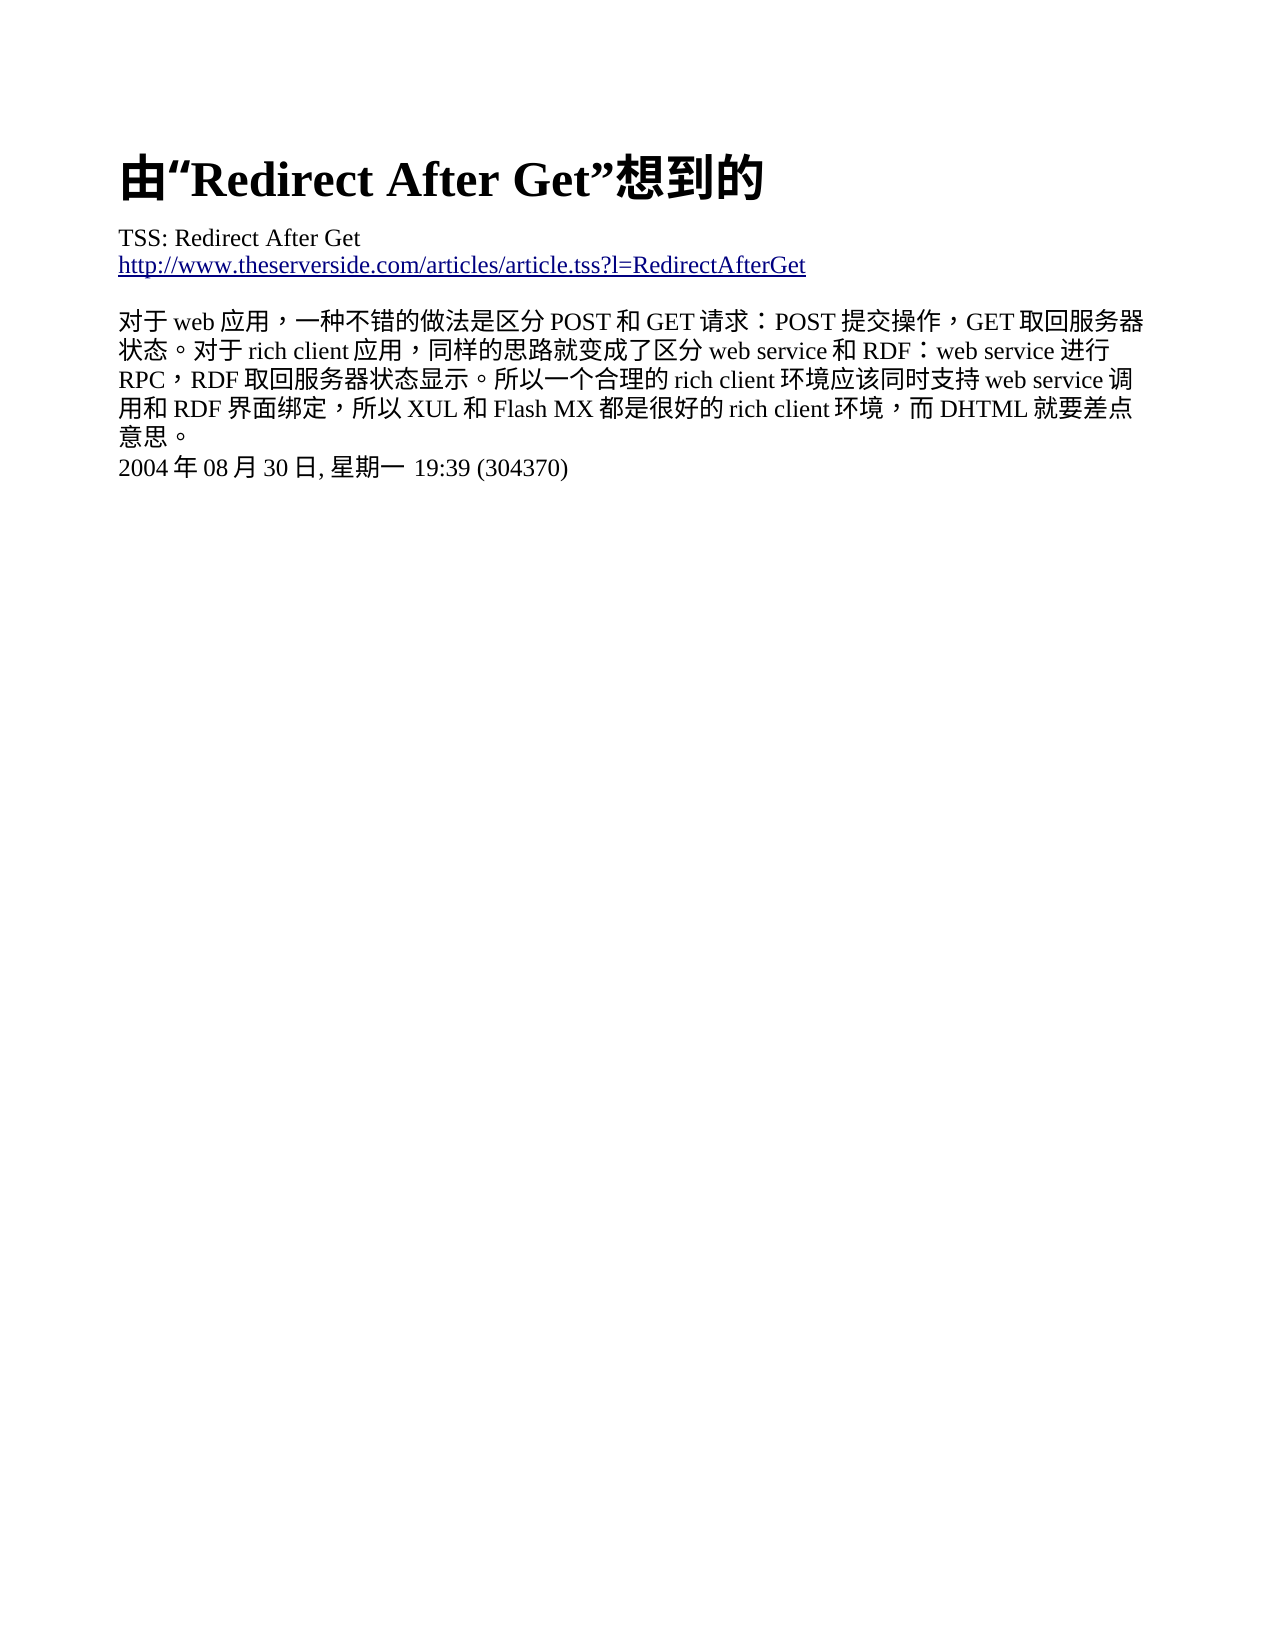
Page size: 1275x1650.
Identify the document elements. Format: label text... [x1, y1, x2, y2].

text http://www.theserverside.com/articles/article.tss?l=RedirectAfterGet [118, 251, 1157, 279]
text 对于web应用，一种不错的做法是区分POST和GET请求：POST提交操作，GET取回服务器状态。对于rich client应用，同样的思路就变成了区分web service和RDF：web service进行RPC，RDF取回服务器状态显示。所以一个合理的rich client环境应该同时支持web service调用和RDF界面绑定，所以XUL和Flash MX都是很好的rich client环境，而DHTML就要差点意思。 [118, 307, 1157, 453]
subtitle 由“Redirect After Get”想到的 [118, 143, 1157, 211]
text TSS: Redirect After Get [118, 224, 1157, 251]
text 2004年08月30日, 星期一 19:39 (304370) [118, 453, 1157, 482]
